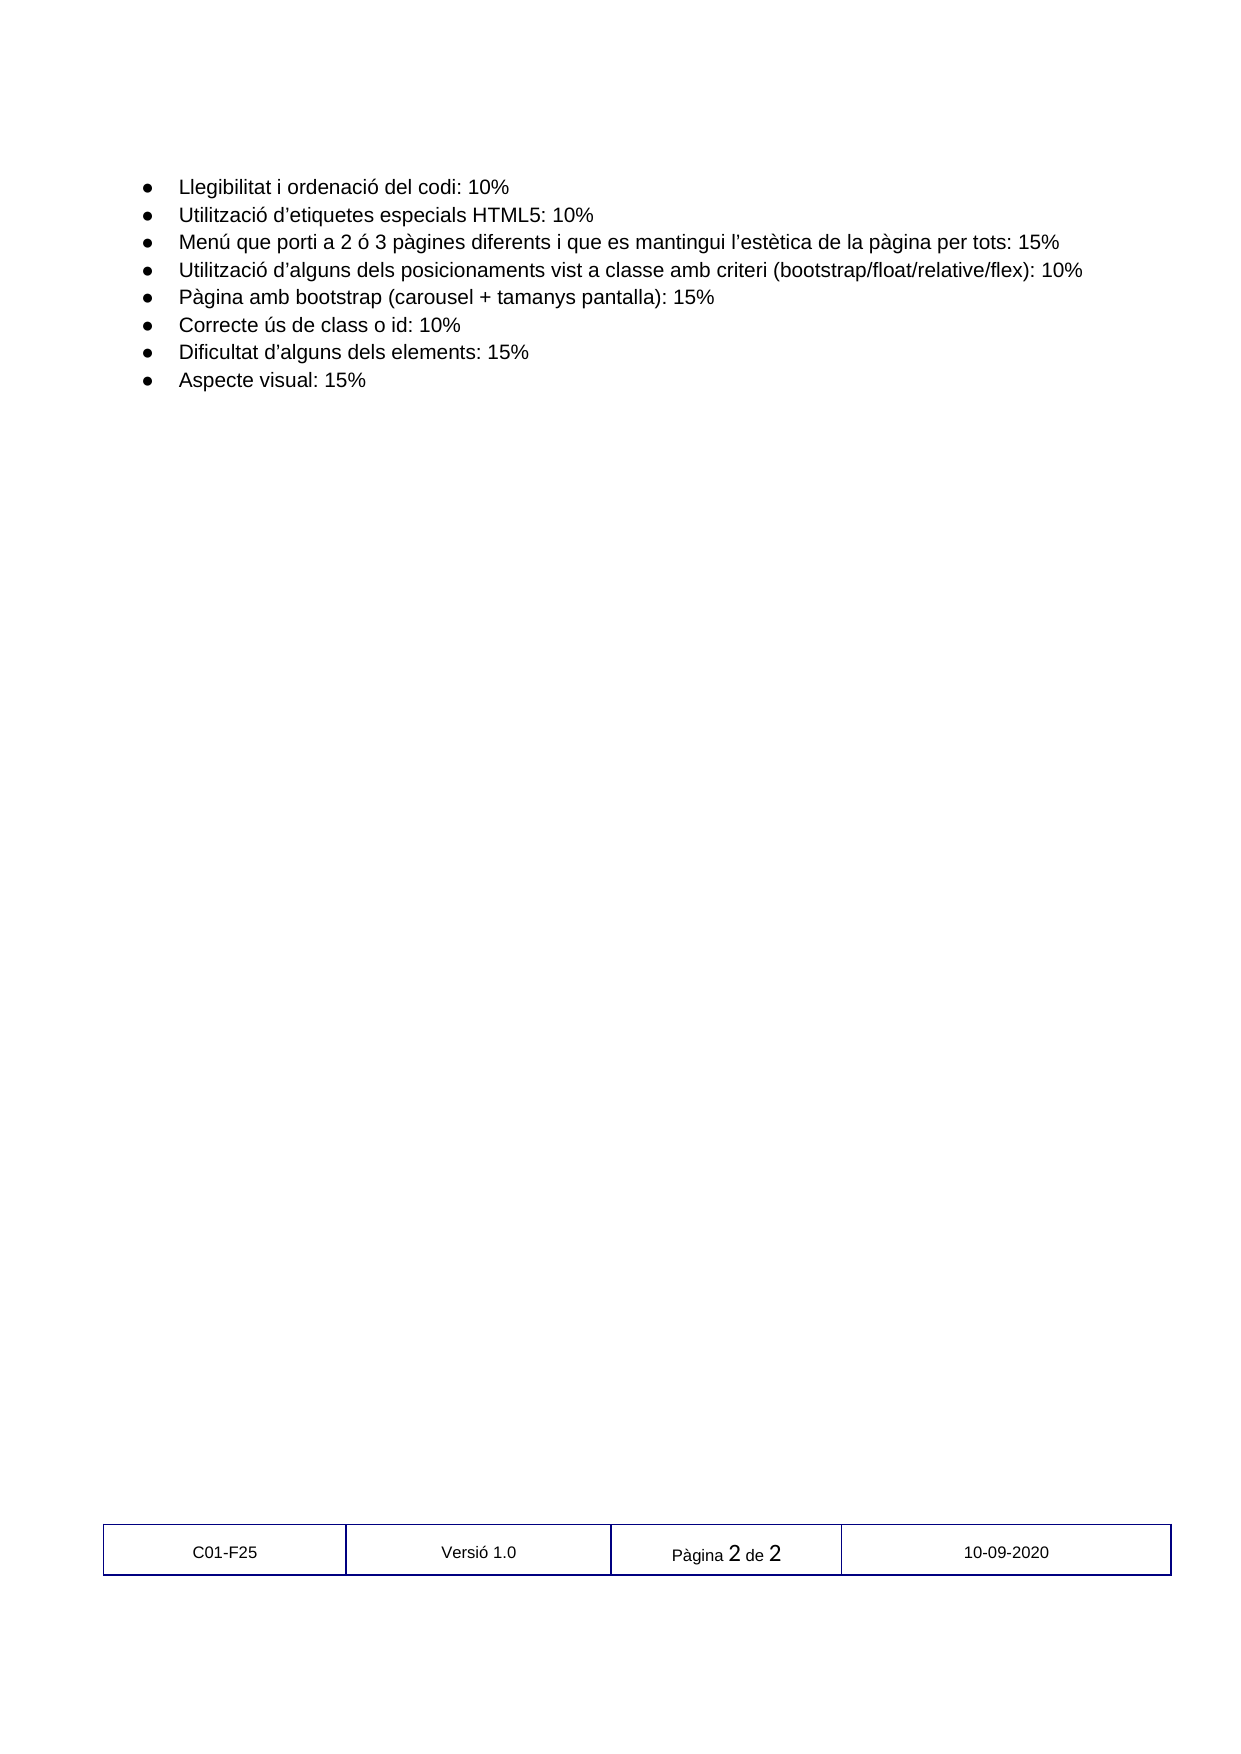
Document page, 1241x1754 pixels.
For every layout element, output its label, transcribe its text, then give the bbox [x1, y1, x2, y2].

list Correcte ús de class o id: 10% [141, 313, 1167, 337]
list Utilització d’alguns dels posicionaments vist a classe amb criteri (bootstrap/float/relative/flex): 10% [141, 258, 1167, 282]
list Dificultat d’alguns dels elements: 15% [141, 340, 1167, 364]
list Menú que porti a 2 ó 3 pàgines diferents i que es mantingui l’estètica de la pàgina per tots: 15% [141, 230, 1167, 254]
list Llegibilitat i ordenació del codi: 10% [141, 175, 1167, 199]
list Pàgina amb bootstrap (carousel + tamanys pantalla): 15% [141, 285, 1167, 309]
list Utilització d’etiquetes especials HTML5: 10% [141, 203, 1167, 227]
list Aspecte visual: 15% [141, 368, 1167, 392]
